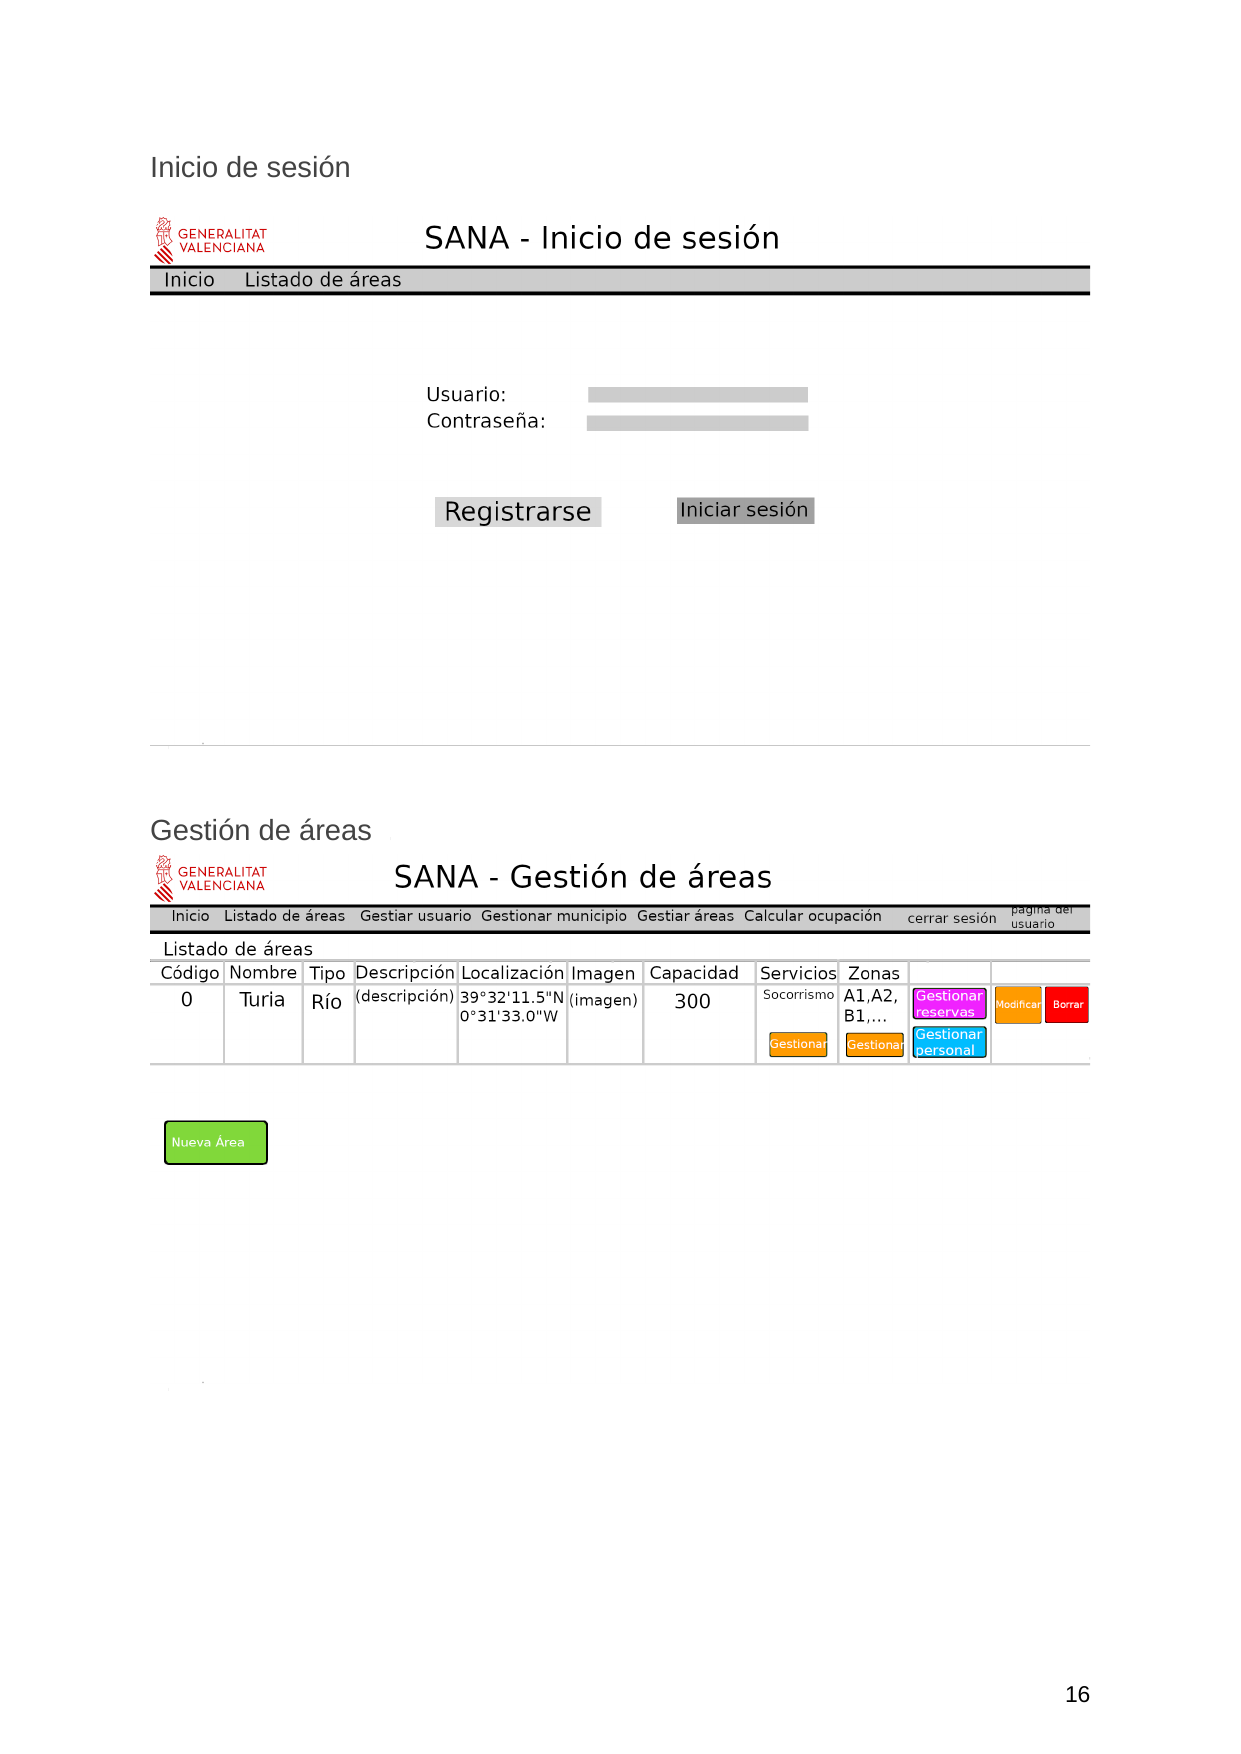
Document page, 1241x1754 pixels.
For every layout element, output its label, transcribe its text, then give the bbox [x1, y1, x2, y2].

picture [150, 854, 1091, 1384]
picture [150, 216, 1091, 746]
subtitle Gestión de áreas [150, 813, 1090, 846]
subtitle Inicio de sesión [150, 150, 1090, 183]
